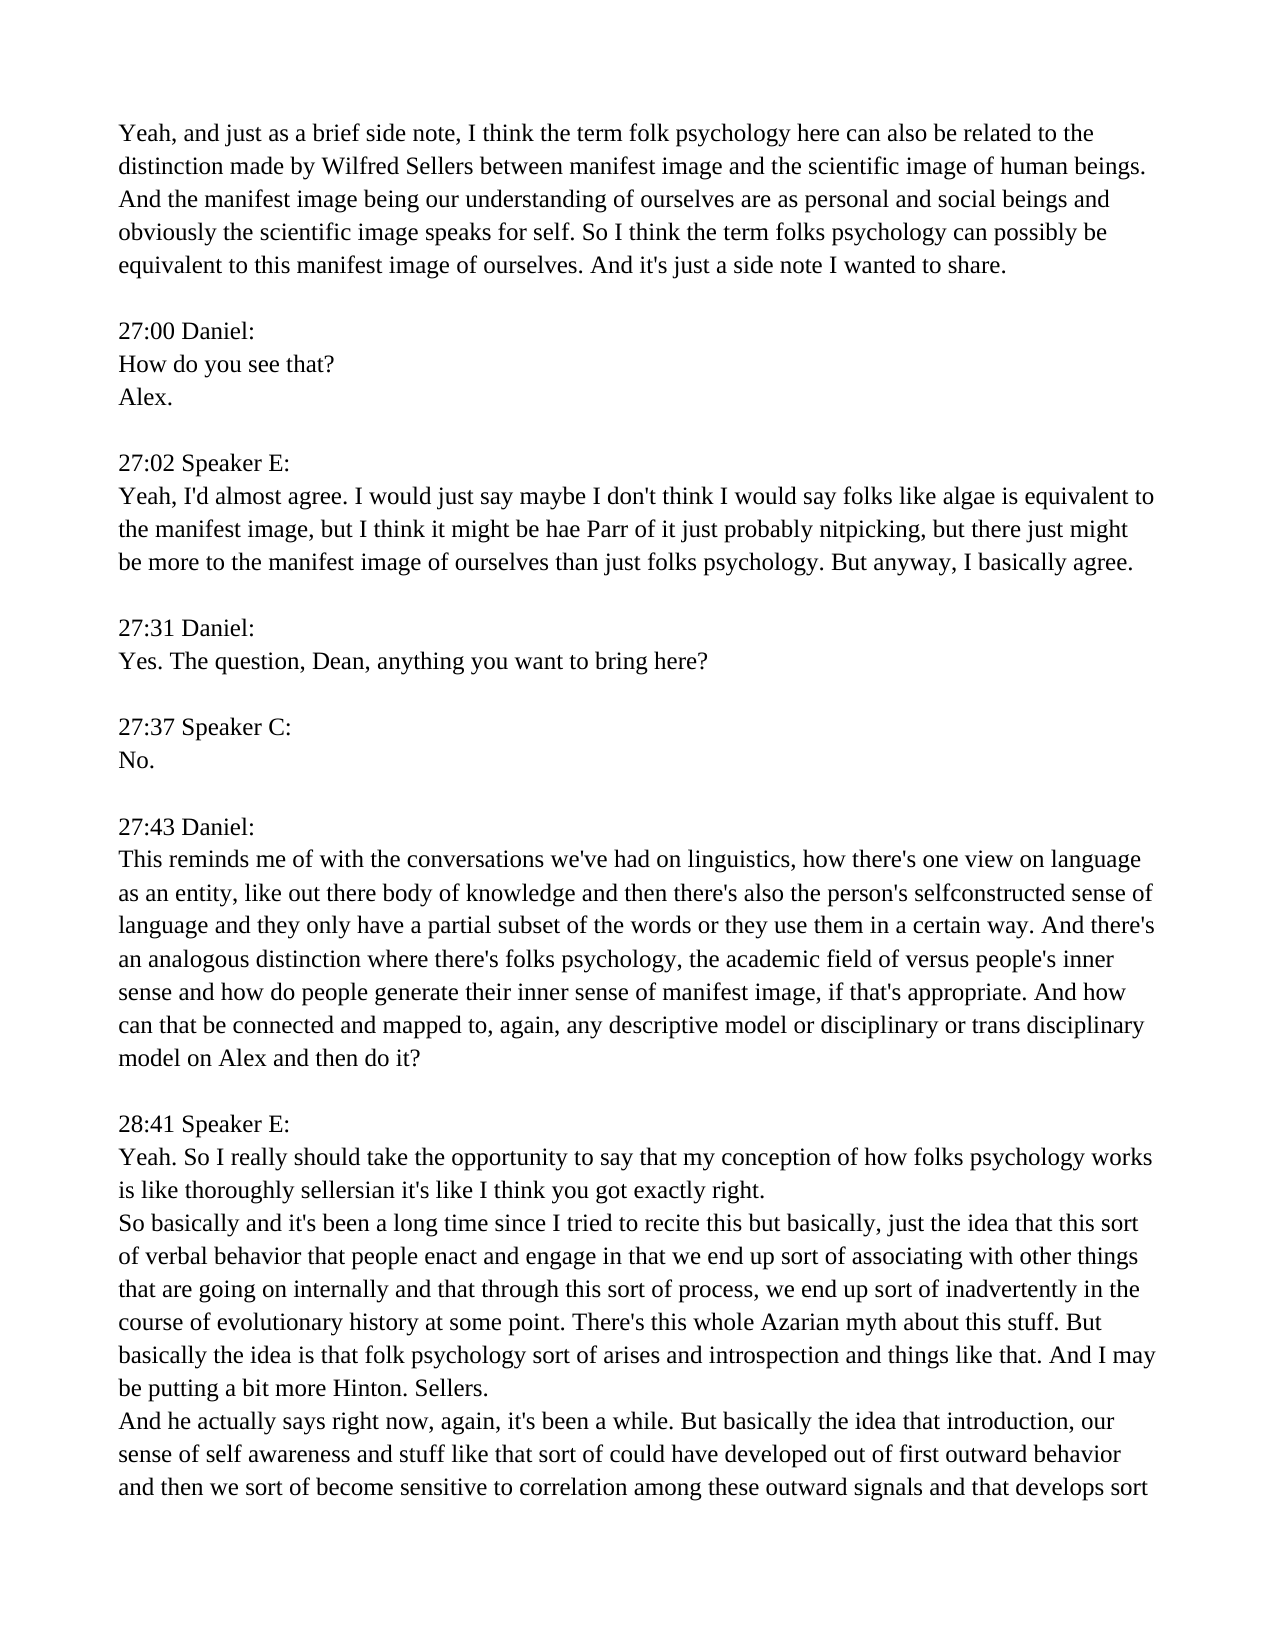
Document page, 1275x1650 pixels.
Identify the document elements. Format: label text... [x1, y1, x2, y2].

text Yeah, I'd almost agree. I would just say maybe I don't think I would say folks like algae is equivalent to the manifest image, but I think it might be hae Parr of it just probably nitpicking, but there just might be more to the manifest image of ourselves than just folks psychology. But anyway, I basically agree. [118, 481, 1157, 576]
text Yeah. So I really should take the opportunity to say that my conception of how folks psychology works is like thoroughly sellersian it's like I think you got exactly right. [118, 1142, 1157, 1203]
text And he actually says right now, again, it's been a while. But basically the idea that introduction, our sense of self awareness and stuff like that sort of could have developed out of first outward behavior and then we sort of become sensitive to correlation among these outward signals and that develops sort [118, 1406, 1157, 1501]
text Alex. [118, 382, 1157, 411]
text 28:41 Speaker E: [118, 1109, 1157, 1137]
text 27:43 Daniel: [118, 812, 1157, 840]
text 27:00 Daniel: [118, 316, 1157, 345]
text Yes. The question, Dean, anything you want to bring here? [118, 646, 1157, 675]
text Yeah, and just as a brief side note, I think the term folk psychology here can also be related to the distinction made by Wilfred Sellers between manifest image and the scientific image of human beings. And the manifest image being our understanding of ourselves are as personal and social beings and obviously the scientific image speaks for self. So I think the term folks psychology can possibly be equivalent to this manifest image of ourselves. And it's just a side note I wanted to share. [118, 118, 1157, 279]
text No. [118, 746, 1157, 774]
text 27:37 Speaker C: [118, 712, 1157, 741]
text So basically and it's been a long time since I tried to recite this but basically, just the idea that this sort of verbal behavior that people enact and engage in that we end up sort of associating with other things that are going on internally and that through this sort of process, we end up sort of inadvertently in the course of evolutionary history at some point. There's this whole Azarian myth about this stuff. But basically the idea is that folk psychology sort of arises and introspection and things like that. And I may be putting a bit more Hinton. Sellers. [118, 1208, 1157, 1402]
text 27:02 Speaker E: [118, 448, 1157, 477]
text 27:31 Daniel: [118, 613, 1157, 642]
text This reminds me of with the conversations we've had on linguistics, how there's one view on language as an entity, like out there body of knowledge and then there's also the person's selfconstructed sense of language and they only have a partial subset of the words or they use them in a certain way. And there's an analogous distinction where there's folks psychology, the academic field of versus people's inner sense and how do people generate their inner sense of manifest image, if that's appropriate. And how can that be connected and mapped to, again, any descriptive model or disciplinary or trans disciplinary model on Alex and then do it? [118, 844, 1157, 1071]
text How do you see that? [118, 349, 1157, 378]
